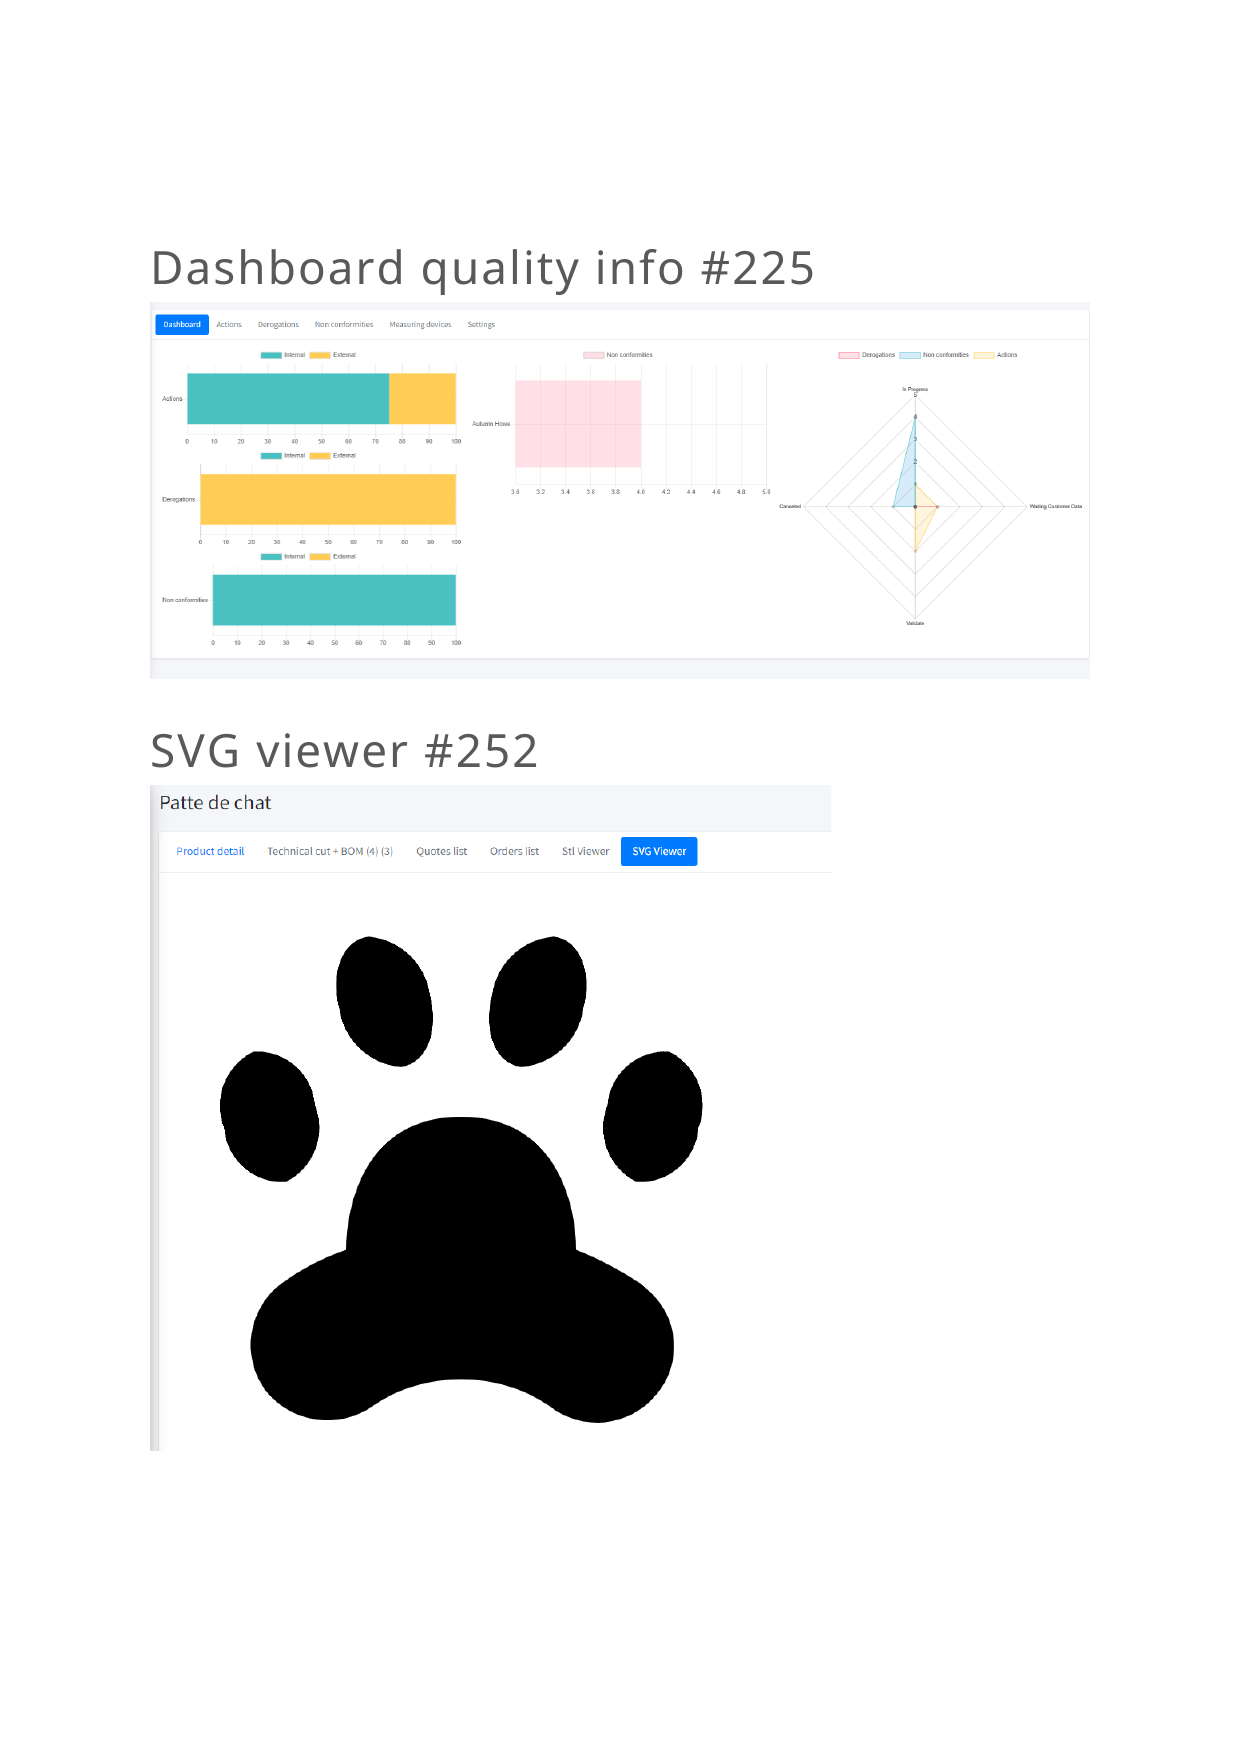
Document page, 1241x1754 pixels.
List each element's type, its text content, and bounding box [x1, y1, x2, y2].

subtitle Dashboard quality info #225 [150, 236, 1090, 298]
subtitle SVG viewer #252 [150, 719, 1090, 781]
